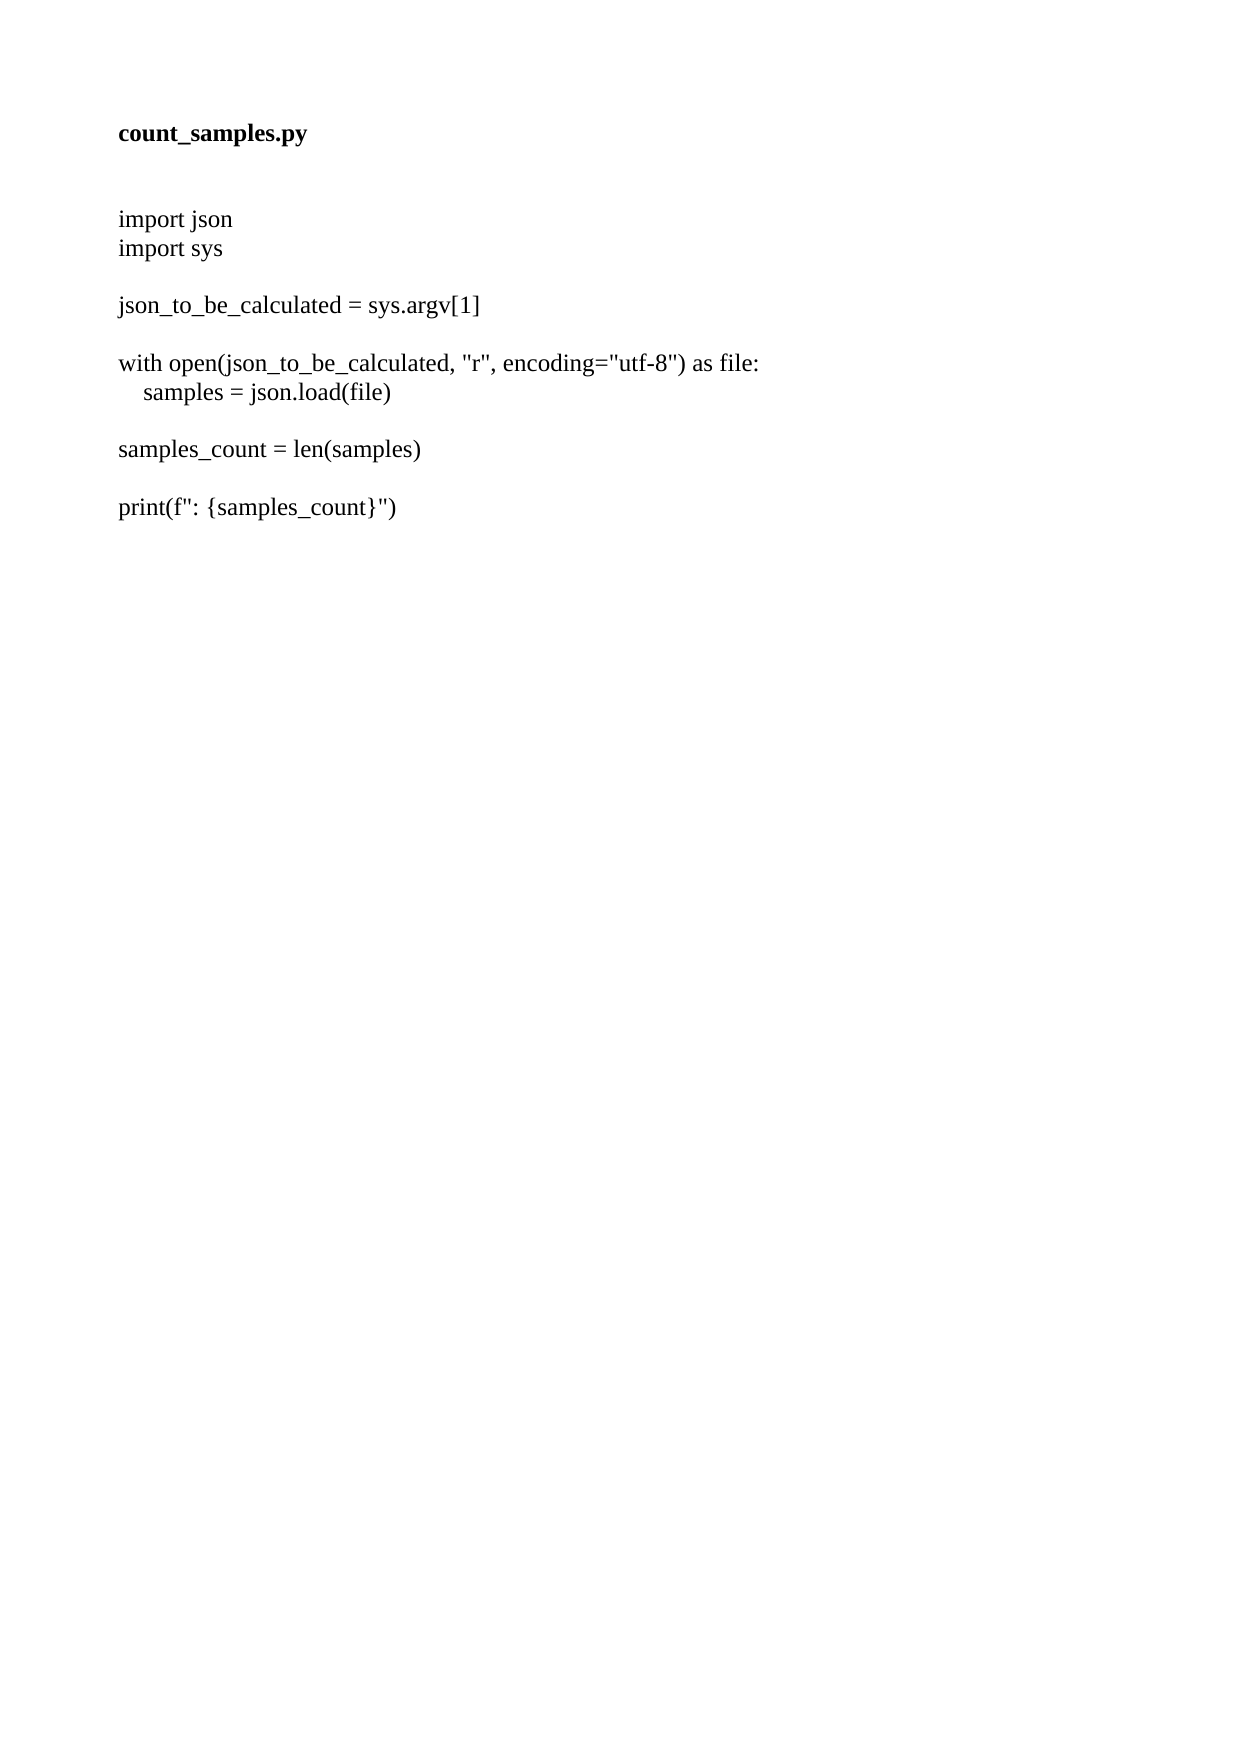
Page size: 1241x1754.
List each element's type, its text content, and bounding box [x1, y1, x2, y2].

text samples = json.load(file) [118, 377, 1122, 406]
text count_samples.py [118, 118, 1122, 147]
text json_to_be_calculated = sys.argv[1] [118, 291, 1122, 319]
text import sys [118, 233, 1122, 262]
text samples_count = len(samples) [118, 434, 1122, 463]
text import json [118, 204, 1122, 233]
text print(f": {samples_count}") [118, 492, 1122, 521]
text with open(json_to_be_calculated, "r", encoding="utf-8") as file: [118, 348, 1122, 377]
